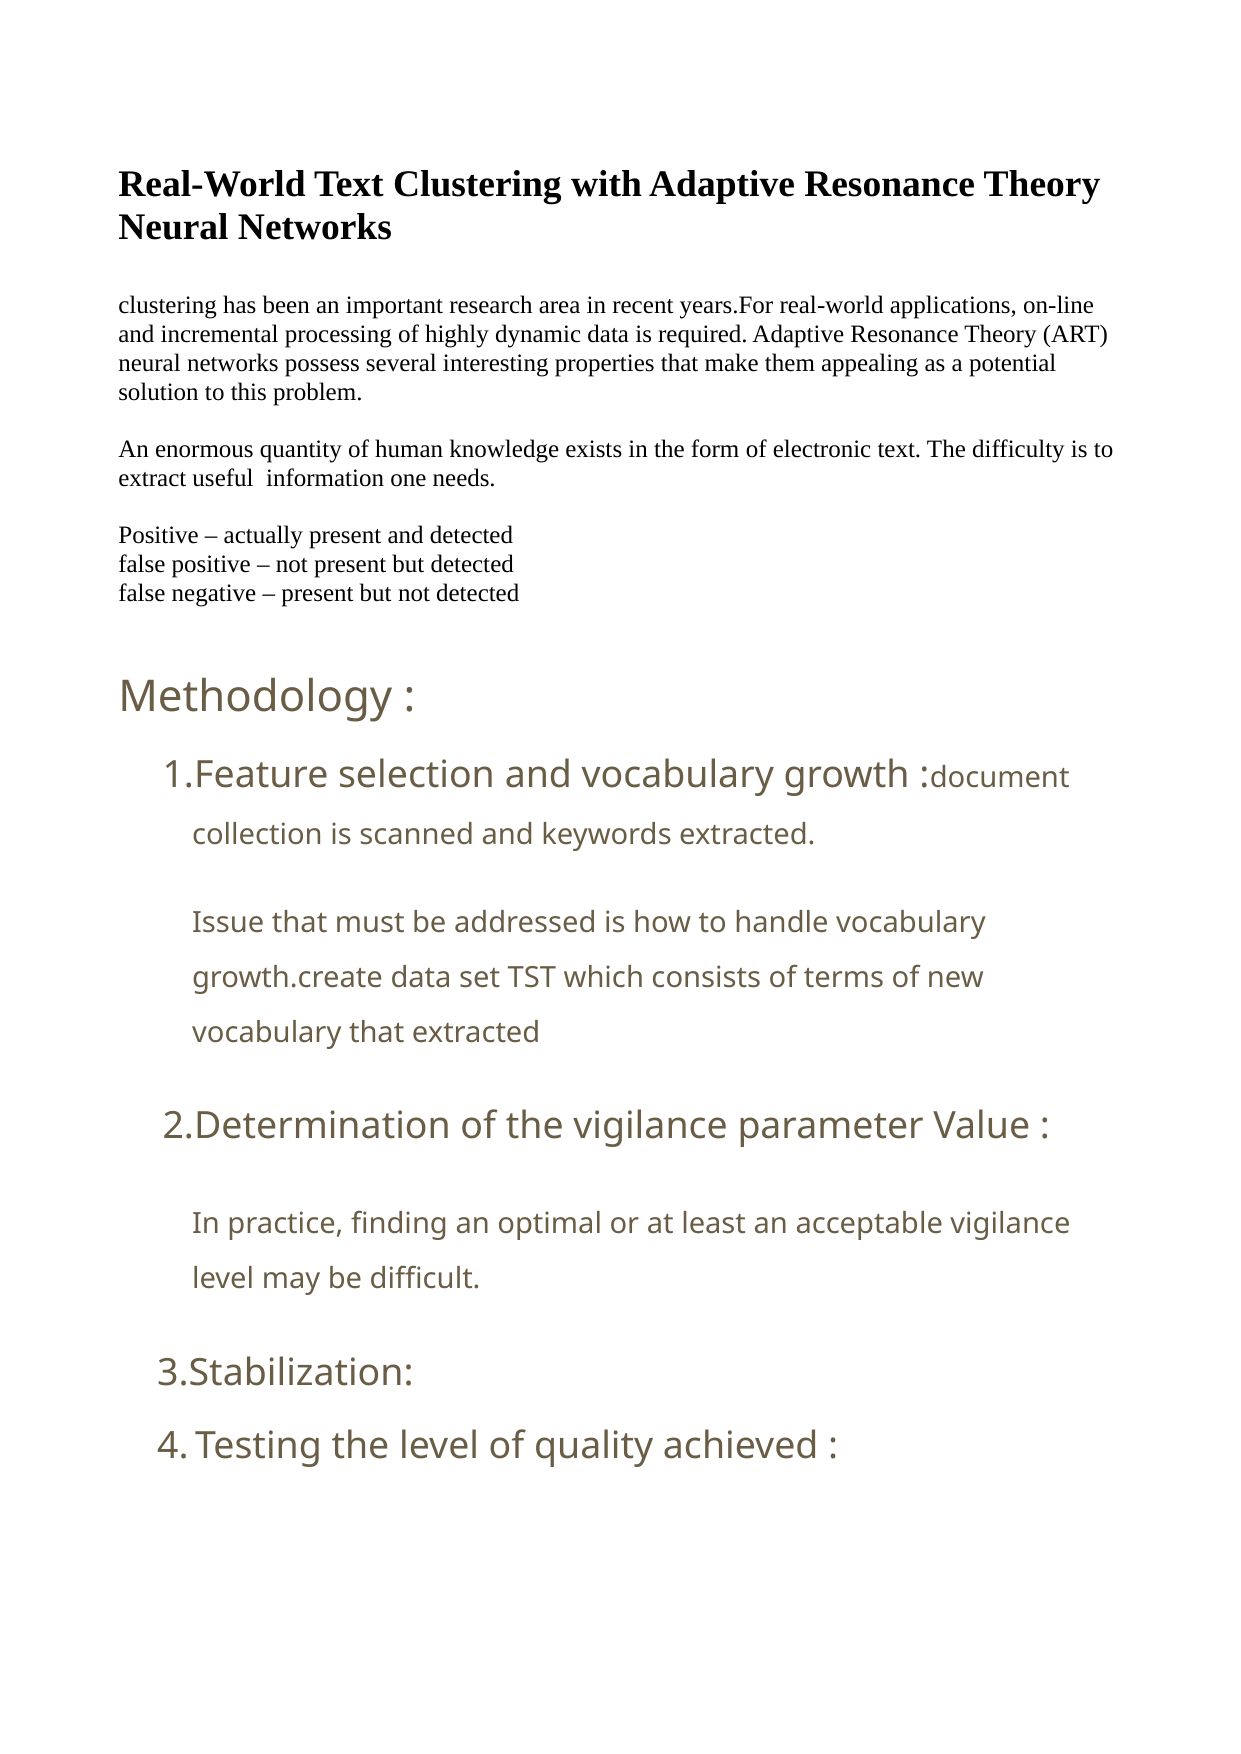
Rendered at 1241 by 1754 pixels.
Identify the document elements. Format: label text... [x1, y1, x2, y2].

list Determination of the vigilance parameter Value : [162, 1099, 1122, 1150]
text clustering has been an important research area in recent years.For real-world applications, on-line and incremental processing of highly dynamic data is required. Adaptive Resonance Theory (ART) neural networks possess several interesting properties that make them appealing as a potential solution to this problem. [118, 291, 1122, 406]
text Methodology : [118, 664, 1122, 724]
list Issue that must be addressed is how to handle vocabulary growth.create data set TST which consists of terms of new vocabulary that extracted [162, 901, 1122, 1051]
list Feature selection and vocabulary growth :document collection is scanned and keywords extracted. [162, 747, 1122, 853]
text An enormous quantity of human knowledge exists in the form of electronic text. The difficulty is to extract useful information one needs. [118, 434, 1122, 492]
text Real-World Text Clustering with Adaptive Resonance Theory Neural Networks [118, 161, 1122, 247]
text false negative – present but not detected [118, 578, 1122, 607]
text Positive – actually present and detected [118, 521, 1122, 549]
text 4. Testing the level of quality achieved : [118, 1418, 1122, 1469]
text false positive – not present but detected [118, 549, 1122, 578]
text 3.Stabilization: [118, 1345, 1122, 1396]
list In practice, finding an optimal or at least an acceptable vigilance level may be difficult. [162, 1203, 1122, 1297]
